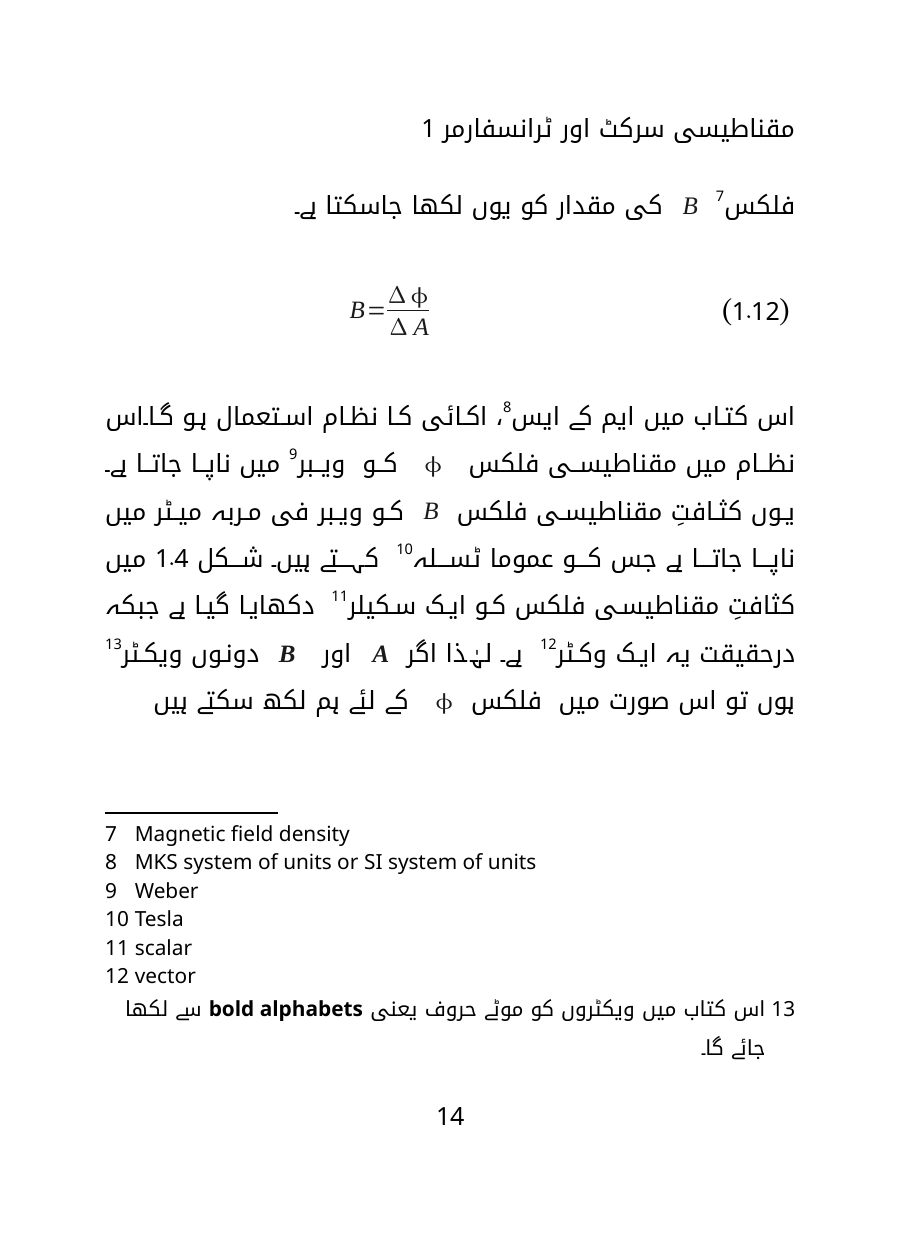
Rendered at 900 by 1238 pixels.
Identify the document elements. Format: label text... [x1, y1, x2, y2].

table_header [105, 276, 682, 359]
table_header (1.12) [683, 276, 795, 359]
text scalar [105, 933, 795, 961]
text اس کتاب میں ویکٹروں کو موٹے حروف یعنی bold alphabets سے لکھا جائے گا۔ [105, 989, 795, 1068]
text Magnetic field density [105, 819, 795, 847]
text اس کتاب میں ایم کے ایس، اکائی کا نظام استعمال ہو گا۔اس نظام میں مقناطیسی فلکس کو ویبر میں ناپا جاتا ہے۔ یوں کثافتِ مقناطیسی فلکسکو ویبر فی مربہ میٹر میں ناپا جاتا ہے جس کو عموما ٹسلہ کہتے ہیں۔ شکل 1.4 میں کثافتِ مقناطیسی فلکس کو ایک سکیلر دکھایا گیا ہے جبکہ درحقیقت یہ ایک وکٹر ہے۔ لہٰذا اگراور دونوں ویکٹر ہوں تو اس صورت میں فلکس کے لئے ہم لکھ سکتے ہیں [105, 393, 795, 725]
text MKS system of units or SI system of units [105, 847, 795, 876]
text اگر اس سطح کو اتنا چھوٹا بنایا جائے کہ یہ ایک نقطہ مانند ہوجائے تو ایسے صورت میں اس نقطے پہ کثافتِ مقناطیسی فلکسکی مقدار کو یوں لکھا جاسکتا ہے۔ [105, 182, 795, 230]
text Tesla [105, 904, 795, 933]
text vector [105, 961, 795, 989]
text Weber [105, 876, 795, 904]
